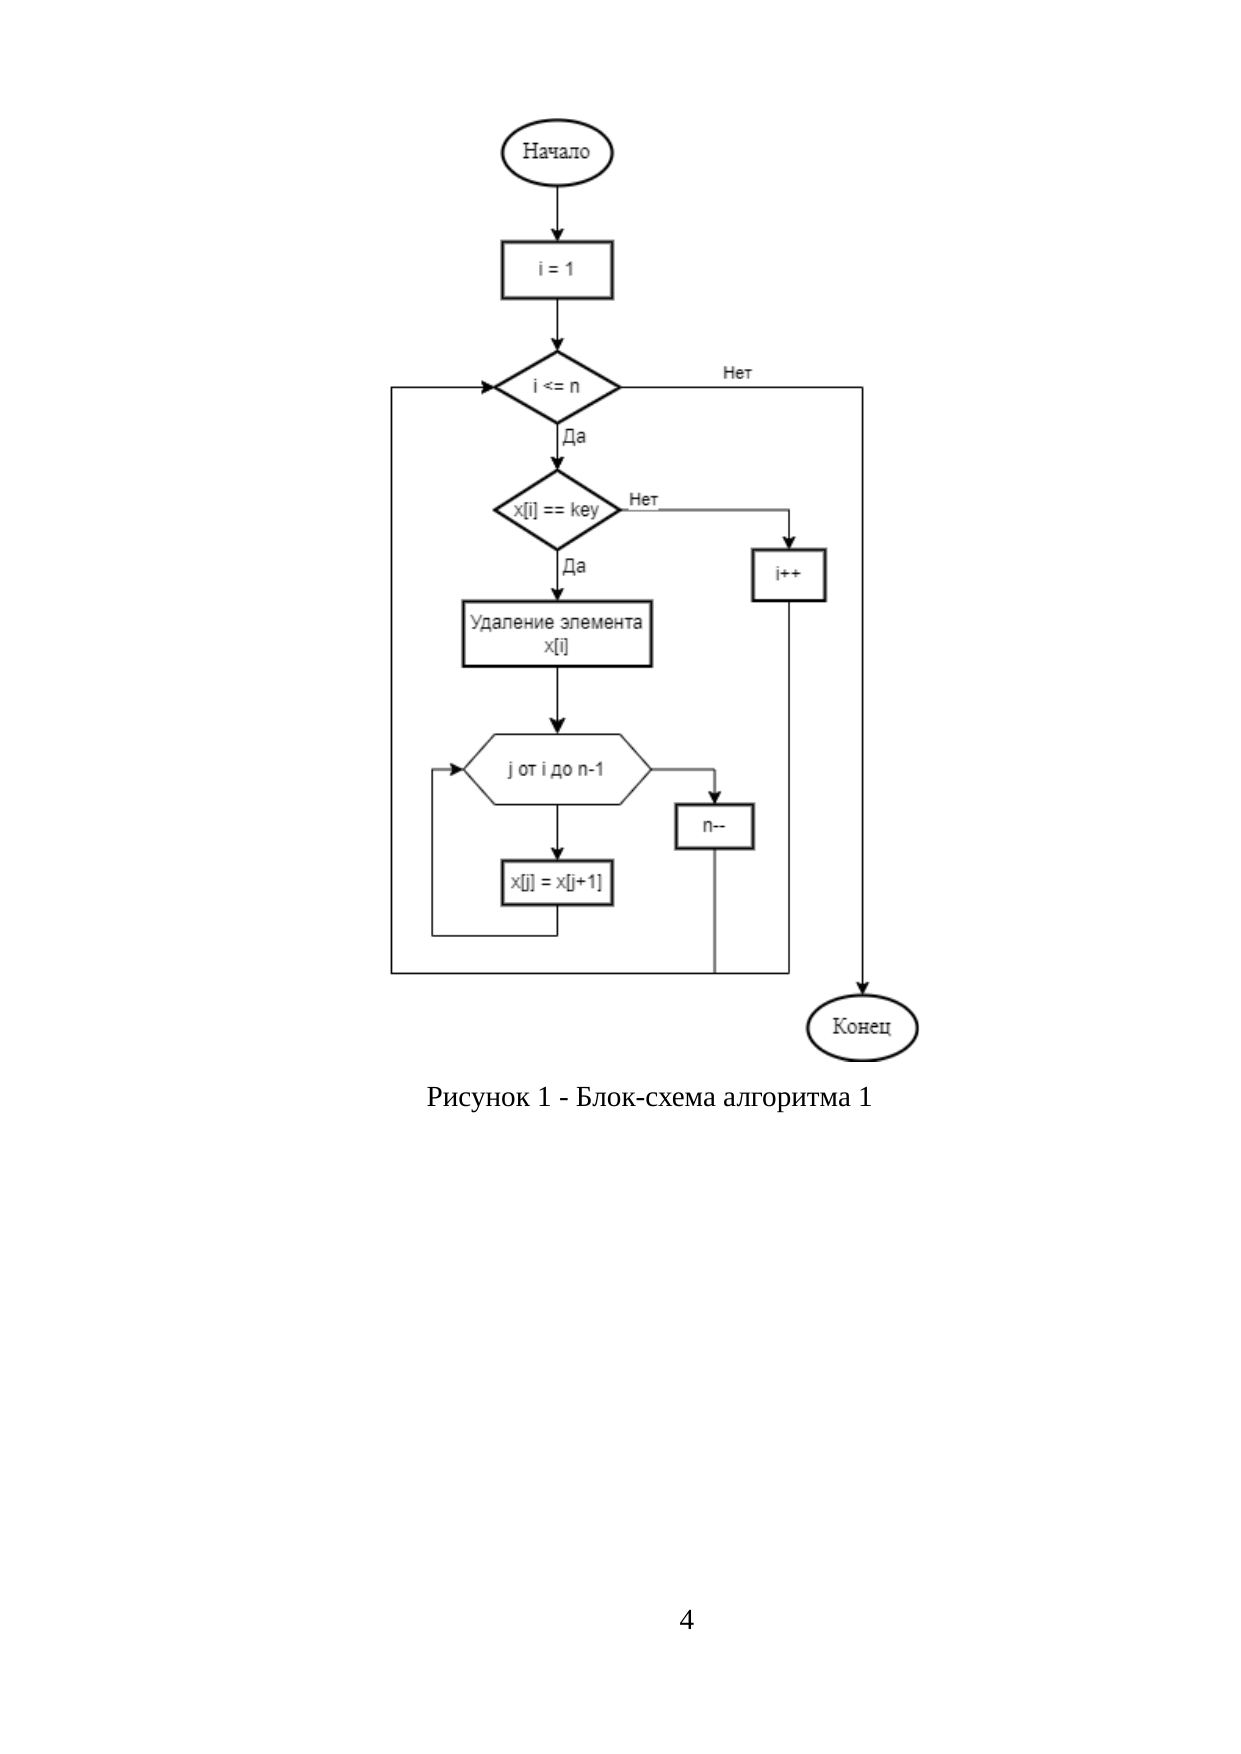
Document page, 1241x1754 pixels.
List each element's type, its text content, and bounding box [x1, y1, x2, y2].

picture [380, 118, 920, 1062]
text Рисунок 1 - Блок-схема алгоритма 1 [380, 1062, 919, 1112]
